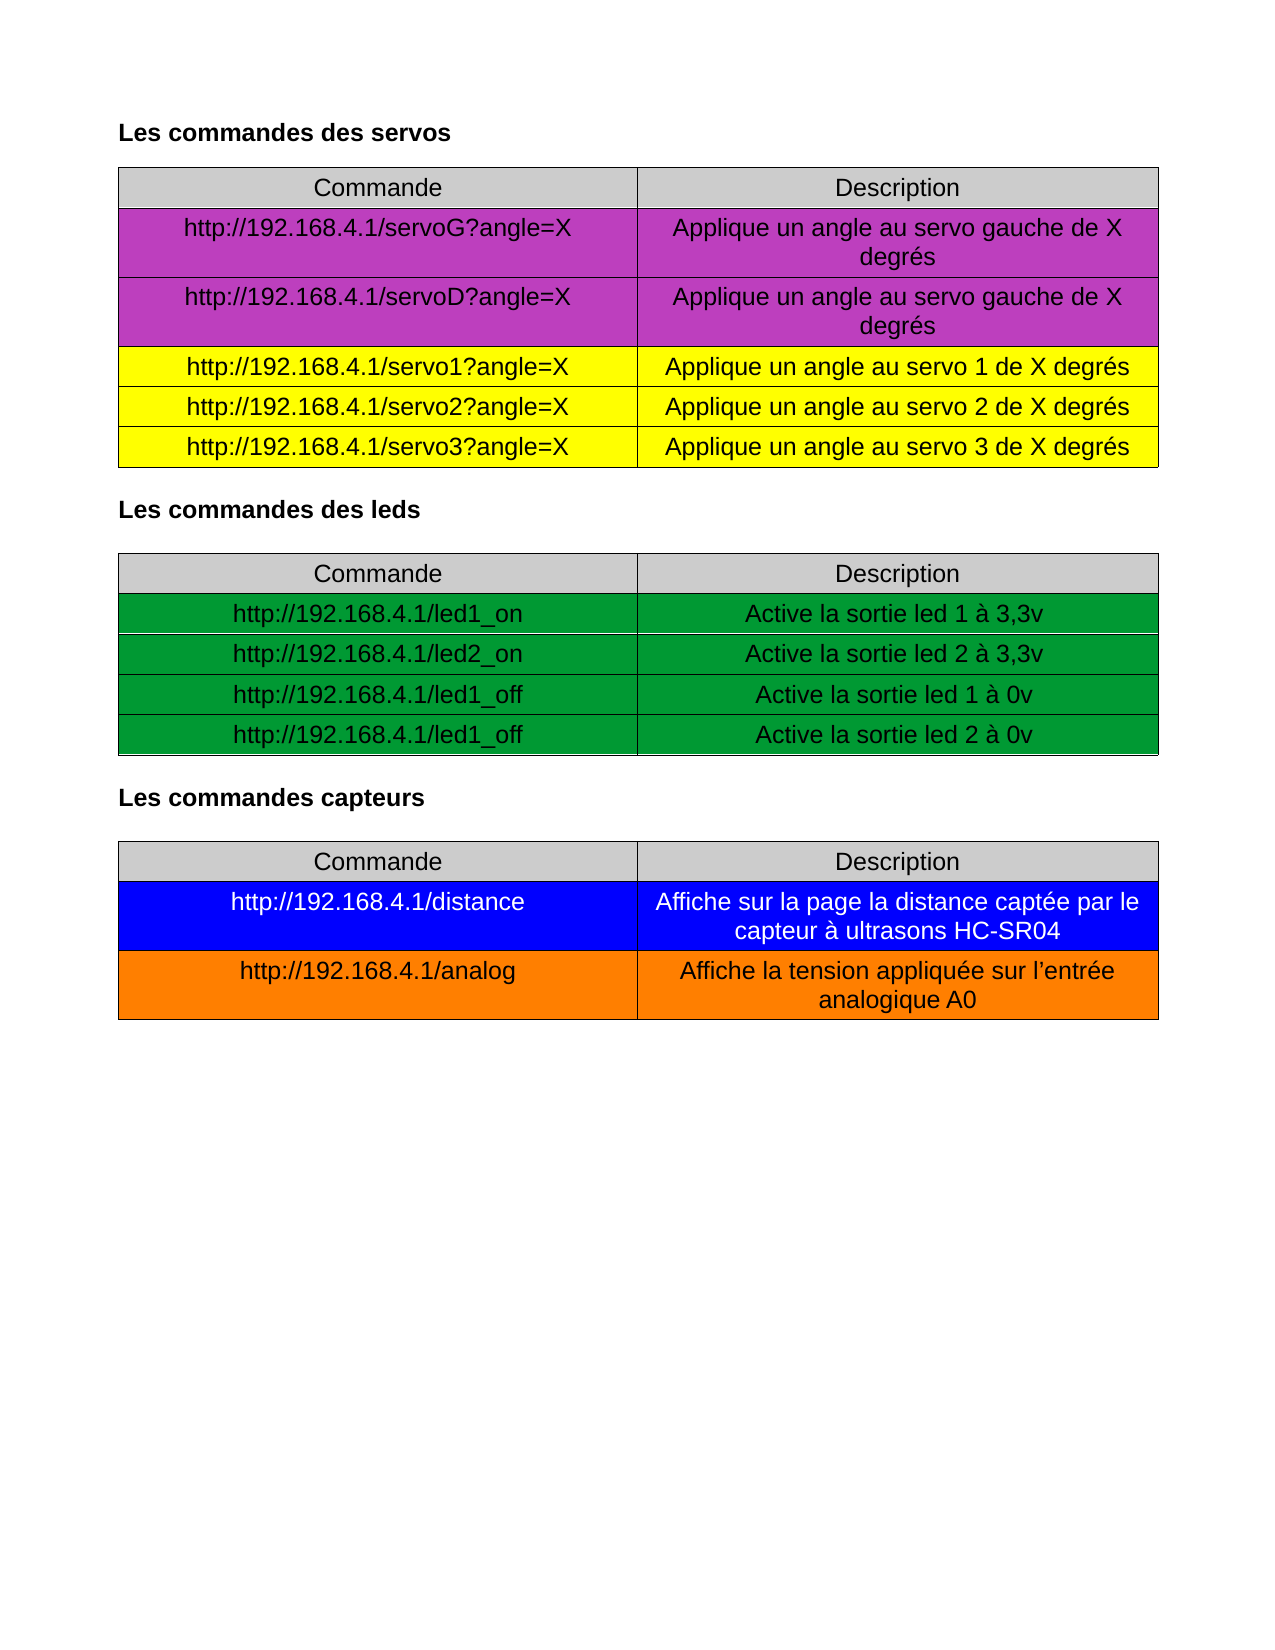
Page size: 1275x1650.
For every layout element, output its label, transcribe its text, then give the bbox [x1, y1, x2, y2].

text Les commandes des servos [118, 118, 1157, 147]
table_cell Active la sortie led 2 à 3,3v [638, 635, 1158, 674]
table_cell http://192.168.4.1/servo3?angle=X [119, 427, 637, 467]
table_cell Applique un angle au servo 2 de X degrés [638, 387, 1158, 426]
table_cell http://192.168.4.1/led2_on [119, 635, 637, 674]
table_cell Applique un angle au servo gauche de X degrés [638, 209, 1158, 277]
table_header Description [638, 168, 1158, 207]
text Les commandes capteurs [118, 783, 1157, 812]
table_cell Active la sortie led 1 à 3,3v [638, 594, 1158, 633]
table_cell http://192.168.4.1/led1_on [119, 594, 637, 633]
table_cell http://192.168.4.1/servoG?angle=X [119, 209, 637, 277]
table_cell Affiche sur la page la distance captée par le capteur à ultrasons HC-SR04 [638, 882, 1158, 950]
table_cell http://192.168.4.1/servoD?angle=X [119, 278, 637, 346]
table_header Commande [119, 168, 637, 207]
table_cell http://192.168.4.1/servo2?angle=X [119, 387, 637, 426]
text Les commandes des leds [118, 495, 1157, 524]
table_cell Applique un angle au servo 3 de X degrés [638, 427, 1158, 467]
table_cell Active la sortie led 2 à 0v [638, 715, 1158, 754]
table_cell Affiche la tension appliquée sur l’entrée analogique A0 [638, 951, 1158, 1019]
table_cell http://192.168.4.1/servo1?angle=X [119, 347, 637, 386]
table_cell Applique un angle au servo gauche de X degrés [638, 278, 1158, 346]
table_header Commande [119, 842, 637, 881]
table_header Commande [119, 554, 637, 593]
table_cell http://192.168.4.1/distance [119, 882, 637, 950]
table_cell http://192.168.4.1/led1_off [119, 715, 637, 754]
table_header Description [638, 554, 1158, 593]
table_cell http://192.168.4.1/analog [119, 951, 637, 1019]
table_header Description [638, 842, 1158, 881]
table_cell Active la sortie led 1 à 0v [638, 675, 1158, 714]
table_cell http://192.168.4.1/led1_off [119, 675, 637, 714]
table_cell Applique un angle au servo 1 de X degrés [638, 347, 1158, 386]
